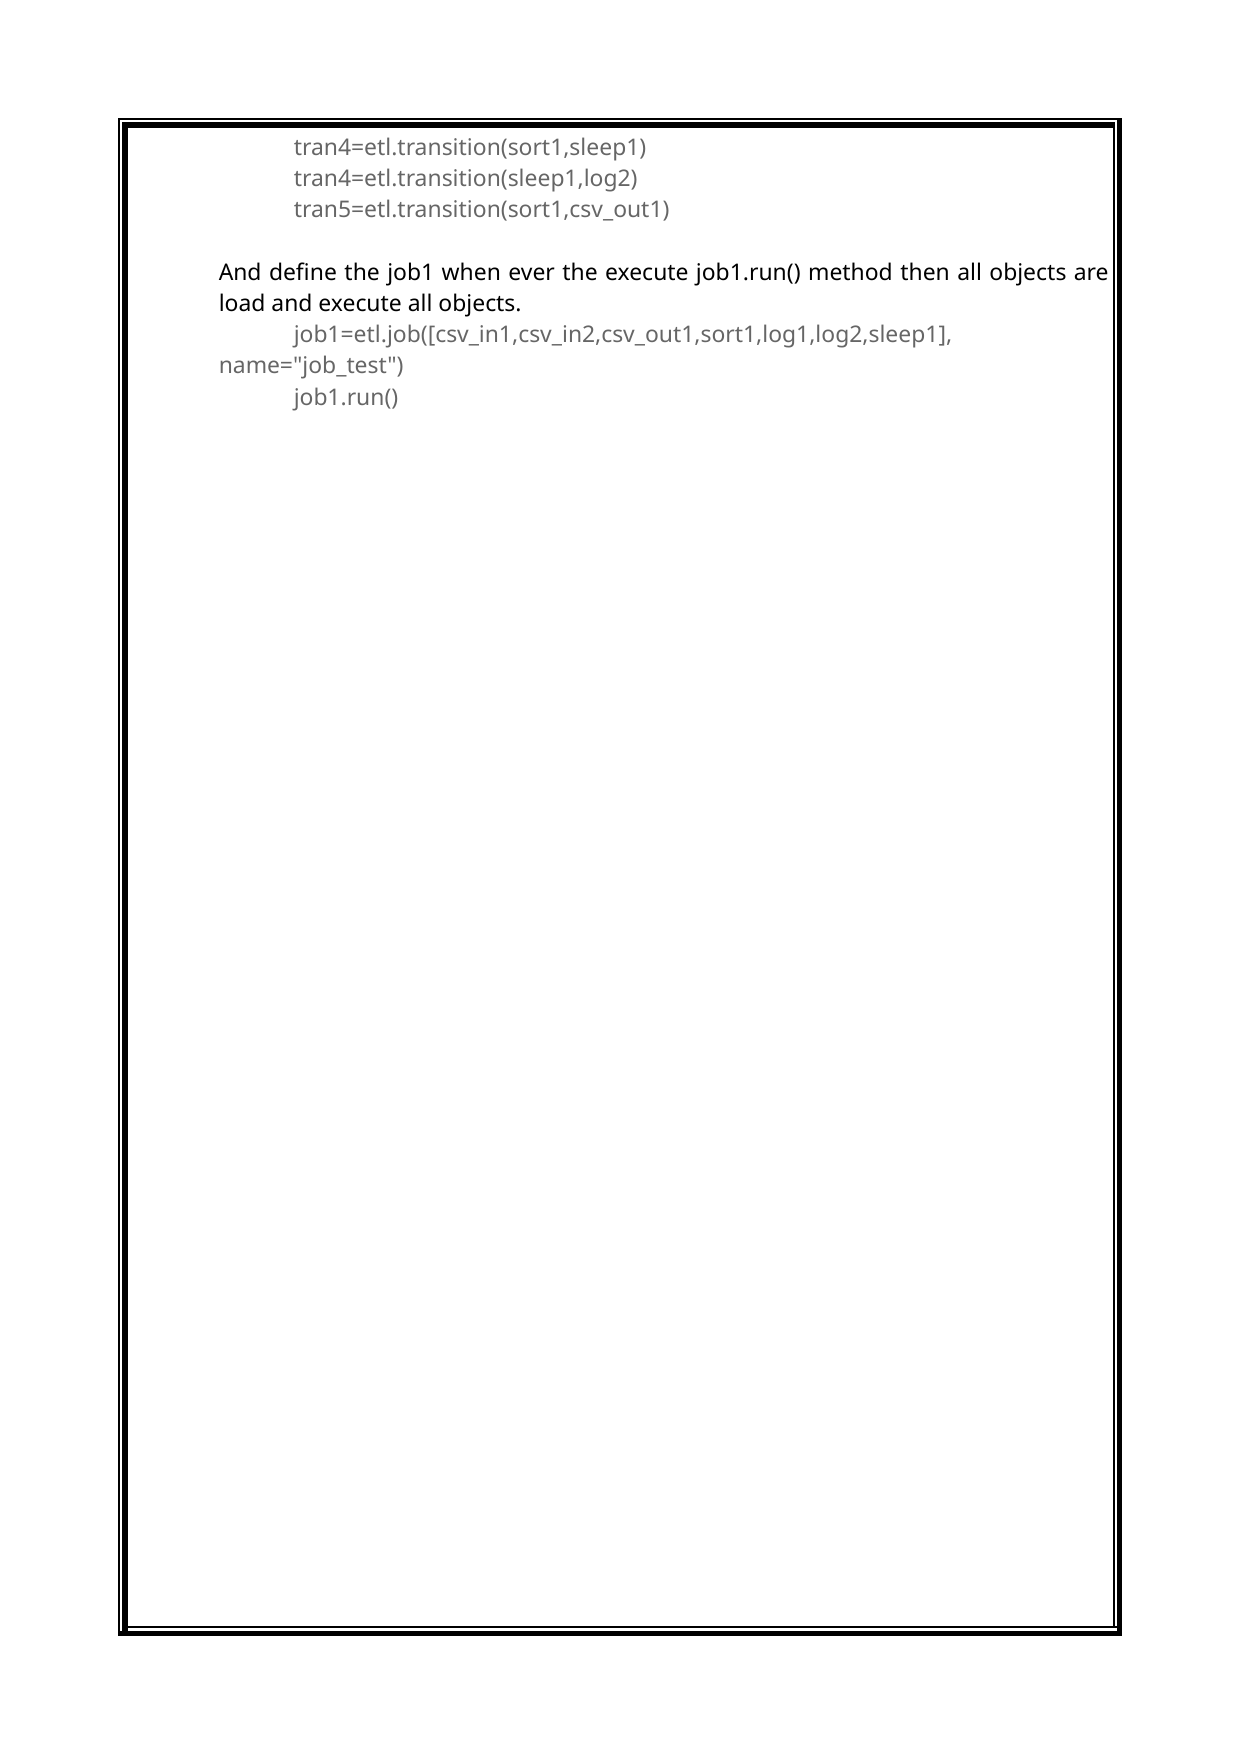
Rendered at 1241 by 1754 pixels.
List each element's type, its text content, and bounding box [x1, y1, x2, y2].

text tran5=etl.transition(sort1,csv_out1) [218, 193, 1110, 224]
text job1.run() [218, 380, 1110, 412]
text tran4=etl.transition(sleep1,log2) [218, 162, 1110, 193]
text And define the job1 when ever the execute job1.run() method then all objects are load and execute all objects. [218, 255, 1110, 318]
text tran4=etl.transition(sort1,sleep1) [218, 130, 1110, 162]
text job1=etl.job([csv_in1,csv_in2,csv_out1,sort1,log1,log2,sleep1], name="job_test") [218, 318, 1110, 380]
